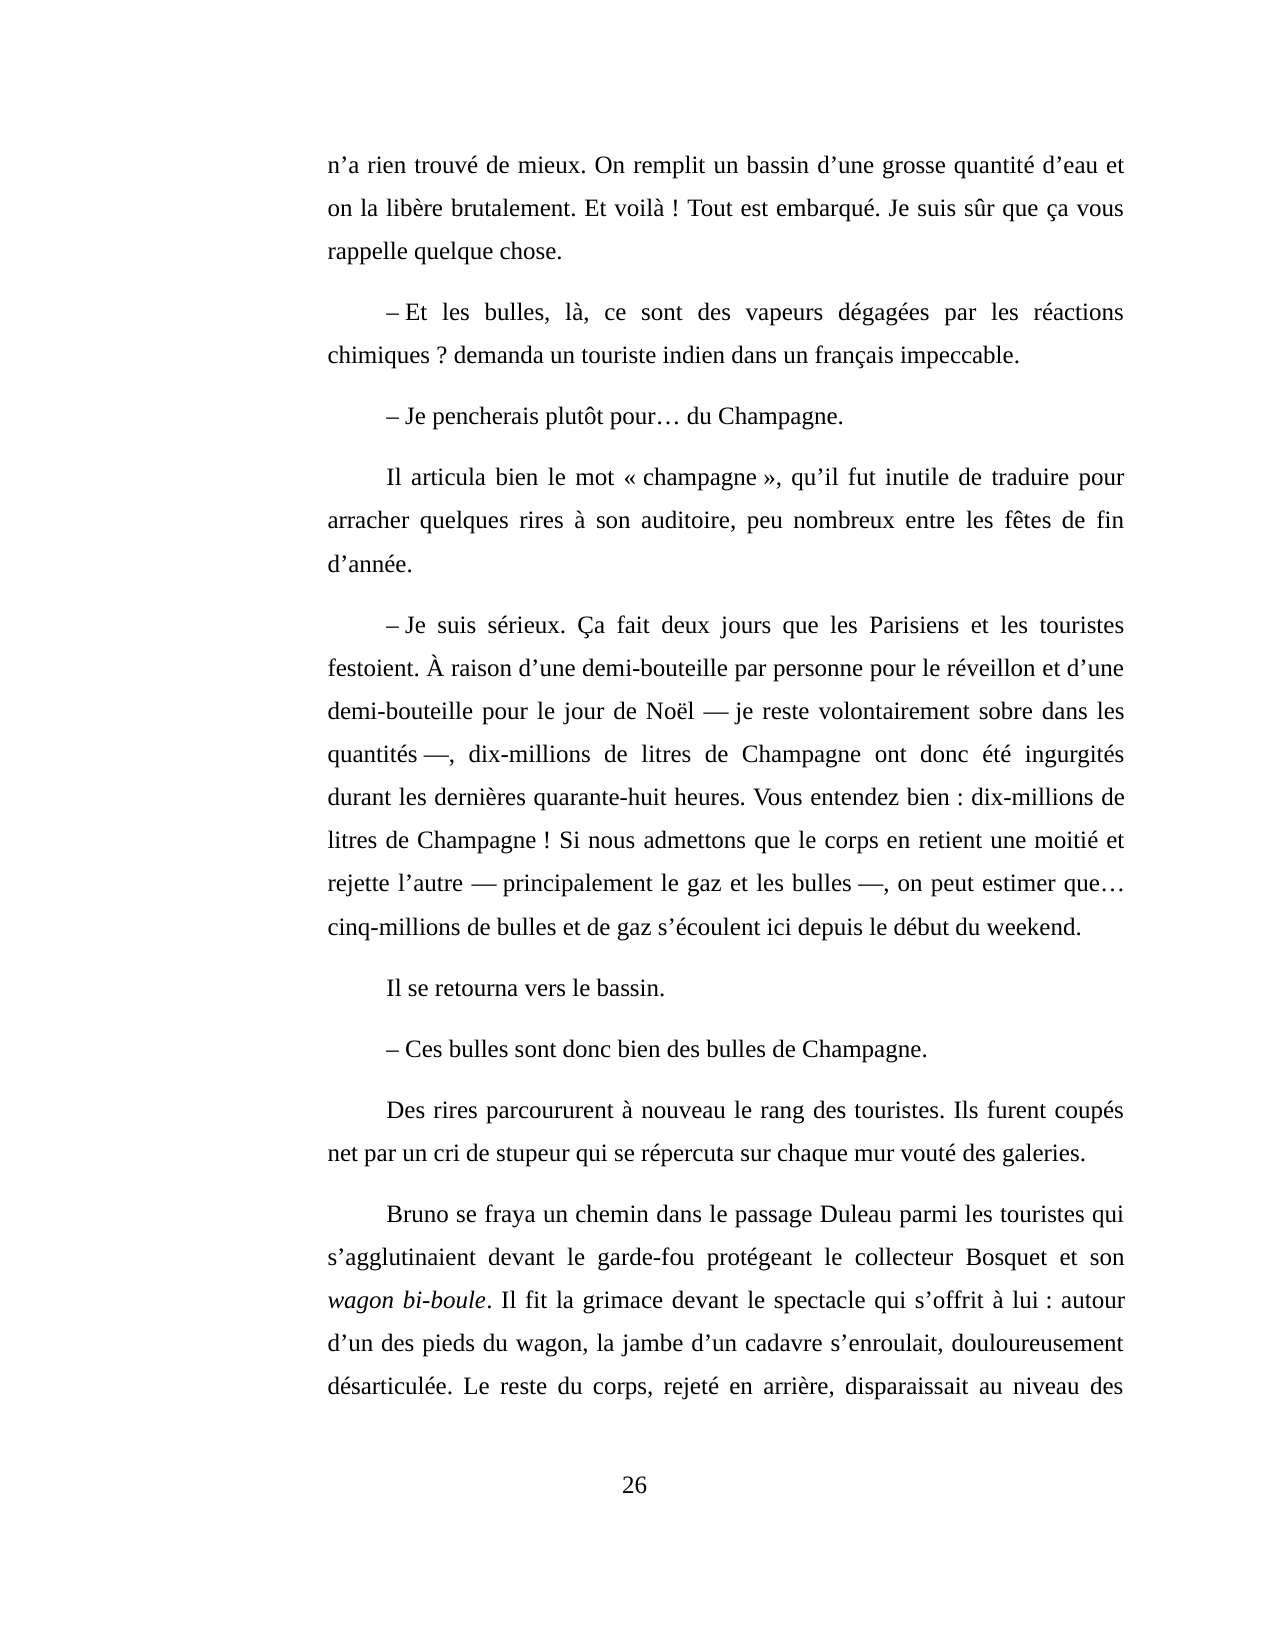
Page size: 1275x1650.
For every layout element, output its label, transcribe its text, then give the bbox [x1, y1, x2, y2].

text Il articula bien le mot « champagne », qu’il fut inutile de traduire pour arracher quelques rires à son auditoire, peu nombreux entre les fêtes de fin d’année. [327, 462, 1125, 577]
text – Et les bulles, là, ce sont des vapeurs dégagées par les réactions chimiques ? demanda un touriste indien dans un français impeccable. [327, 297, 1125, 369]
text – Je suis sérieux. Ça fait deux jours que les Parisiens et les touristes festoient. À raison d’une demi-bouteille par personne pour le réveillon et d’une demi-bouteille pour le jour de Noël — je reste volontairement sobre dans les quantités —, dix-millions de litres de Champagne ont donc été ingurgités durant les dernières quarante-huit heures. Vous entendez bien : dix-millions de litres de Champagne ! Si nous admettons que le corps en retient une moitié et rejette l’autre — principalement le gaz et les bulles —, on peut estimer que… cinq-millions de bulles et de gaz s’écoulent ici depuis le début du weekend. [327, 610, 1125, 940]
text – Ces bulles sont donc bien des bulles de Champagne. [327, 1034, 1125, 1062]
text n’a rien trouvé de mieux. On remplit un bassin d’une grosse quantité d’eau et on la libère brutalement. Et voilà ! Tout est embarqué. Je suis sûr que ça vous rappelle quelque chose. [327, 150, 1125, 265]
text Des rires parcoururent à nouveau le rang des touristes. Ils furent coupés net par un cri de stupeur qui se répercuta sur chaque mur vouté des galeries. [327, 1095, 1125, 1167]
text Bruno se fraya un chemin dans le passage Duleau parmi les touristes qui s’agglutinaient devant le garde-fou protégeant le collecteur Bosquet et son wagon bi-boule. Il fit la grimace devant le spectacle qui s’offrit à lui : autour d’un des pieds du wagon, la jambe d’un cadavre s’enroulait, douloureusement désarticulée. Le reste du corps, rejeté en arrière, disparaissait au niveau des [327, 1199, 1125, 1400]
text Il se retourna vers le bassin. [327, 973, 1125, 1001]
text – Je pencherais plutôt pour… du Champagne. [327, 401, 1125, 430]
